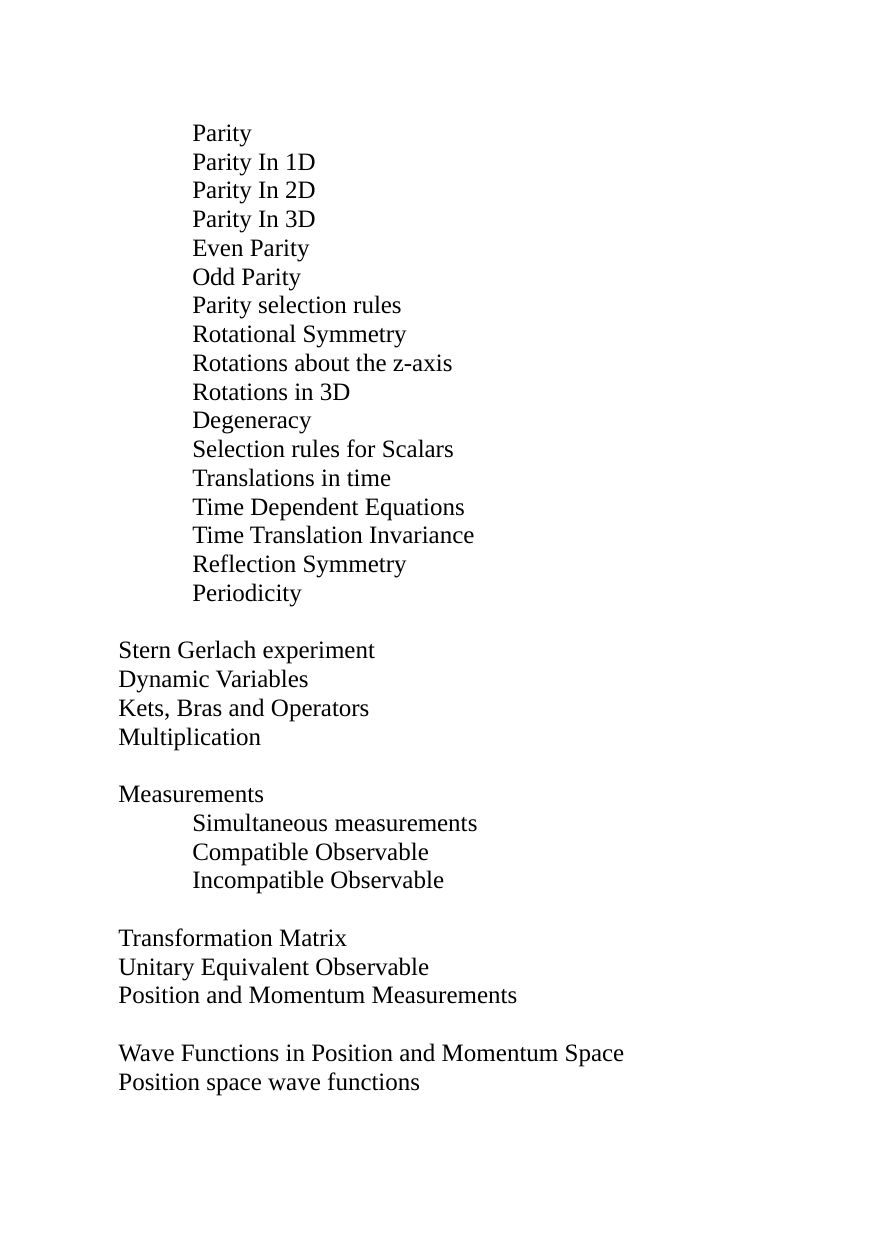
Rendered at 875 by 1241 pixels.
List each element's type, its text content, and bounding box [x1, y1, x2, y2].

text Wave Functions in Position and Momentum Space [118, 1038, 756, 1067]
text Kets, Bras and Operators [118, 693, 756, 722]
text Reflection Symmetry [118, 549, 756, 578]
text Measurements [118, 779, 756, 808]
text Rotations about the z-axis [118, 348, 756, 377]
text Dynamic Variables [118, 664, 756, 693]
text Incompatible Observable [118, 866, 756, 894]
text Compatible Observable [118, 837, 756, 866]
text Transformation Matrix [118, 923, 756, 952]
text Rotational Symmetry [118, 319, 756, 348]
text Even Parity [118, 233, 756, 262]
text Parity In 1D [118, 147, 756, 176]
text Selection rules for Scalars [118, 434, 756, 463]
text Time Translation Invariance [118, 521, 756, 549]
text Unitary Equivalent Observable [118, 952, 756, 981]
text Time Dependent Equations [118, 492, 756, 521]
text Multiplication [118, 722, 756, 751]
text Parity selection rules [118, 291, 756, 319]
text Odd Parity [118, 262, 756, 291]
text Degeneracy [118, 406, 756, 434]
text Translations in time [118, 463, 756, 492]
text Position space wave functions [118, 1067, 756, 1096]
text Parity [118, 118, 756, 147]
text Parity In 3D [118, 204, 756, 233]
text Parity In 2D [118, 176, 756, 204]
text Position and Momentum Measurements [118, 981, 756, 1009]
text Rotations in 3D [118, 377, 756, 406]
text Simultaneous measurements [118, 808, 756, 837]
text Stern Gerlach experiment [118, 636, 756, 664]
text Periodicity [118, 578, 756, 607]
